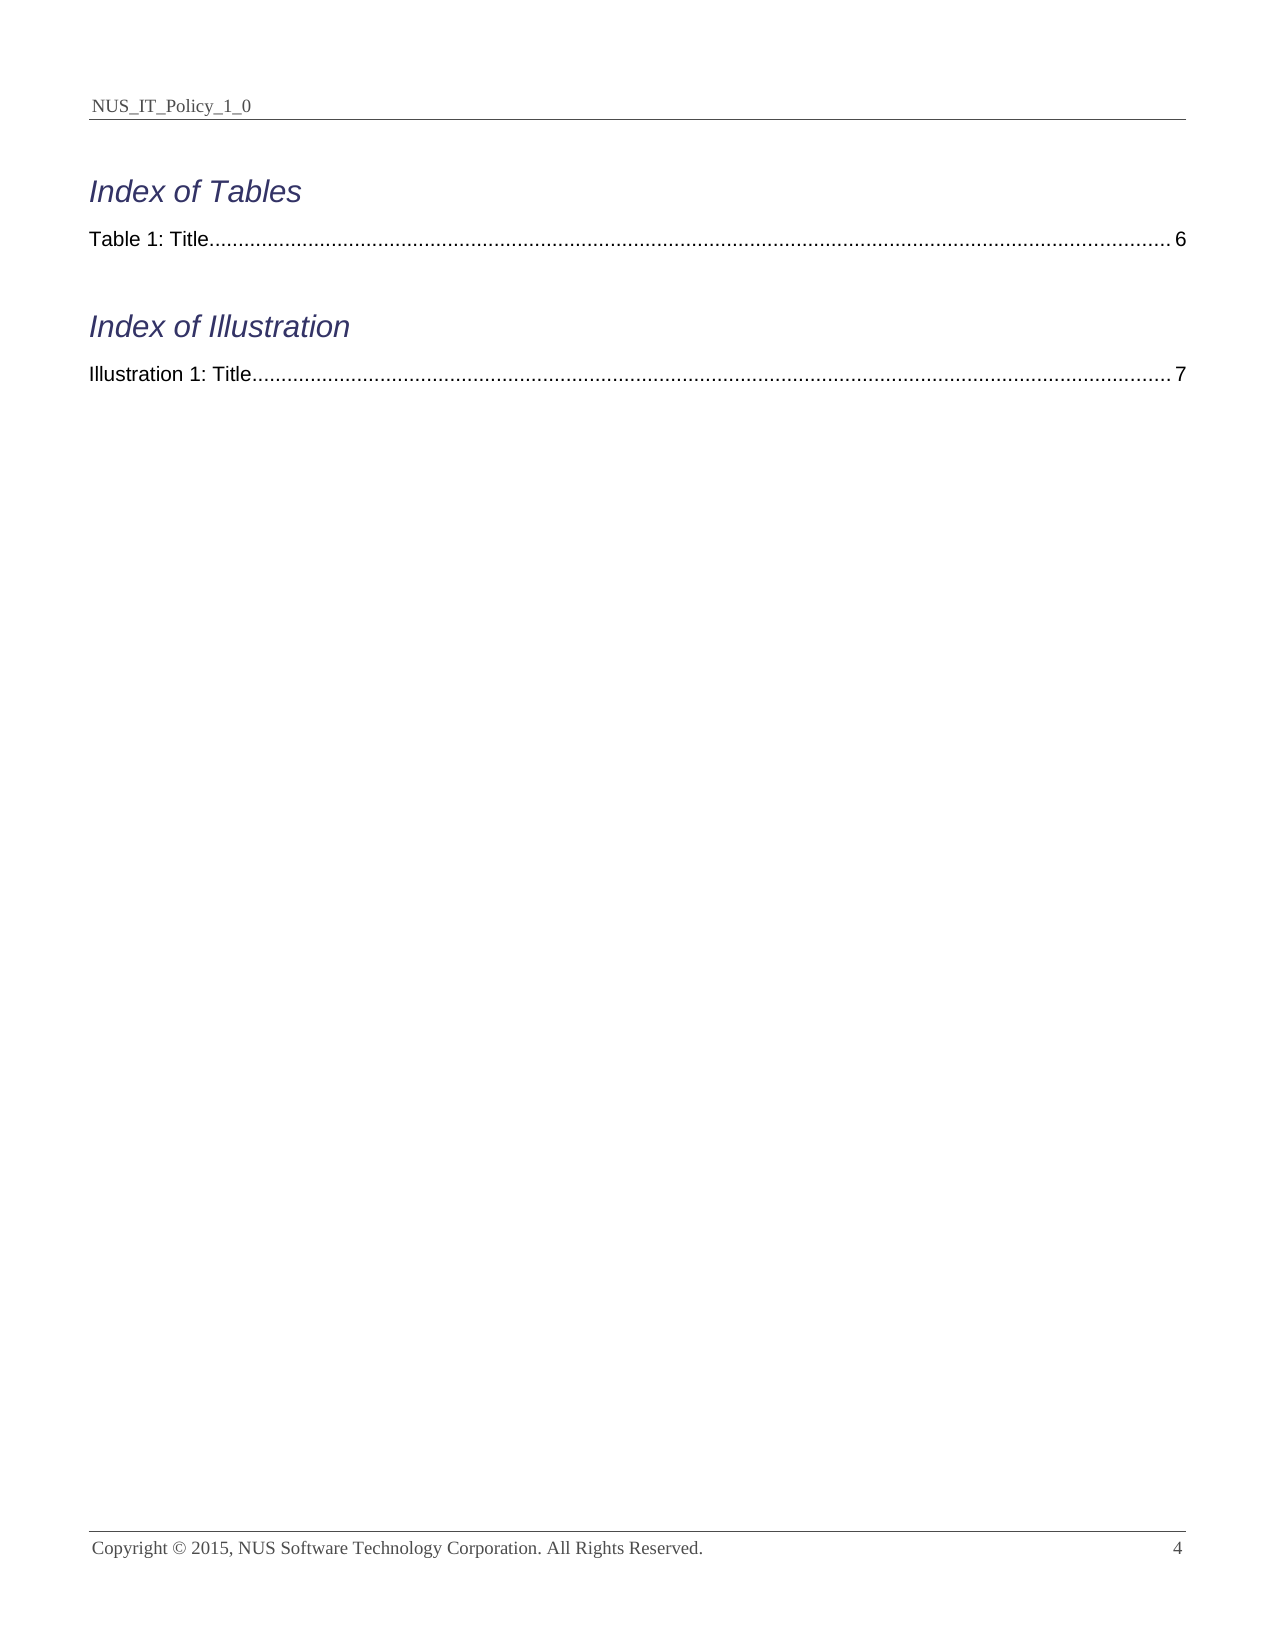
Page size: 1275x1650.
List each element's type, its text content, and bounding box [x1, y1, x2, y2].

text Illustration 1: Title 7 [88, 362, 1186, 386]
subtitle Index of Tables [88, 173, 1186, 209]
subtitle Index of Illustration [88, 308, 1186, 344]
text Table 1: Title 6 [88, 227, 1186, 251]
